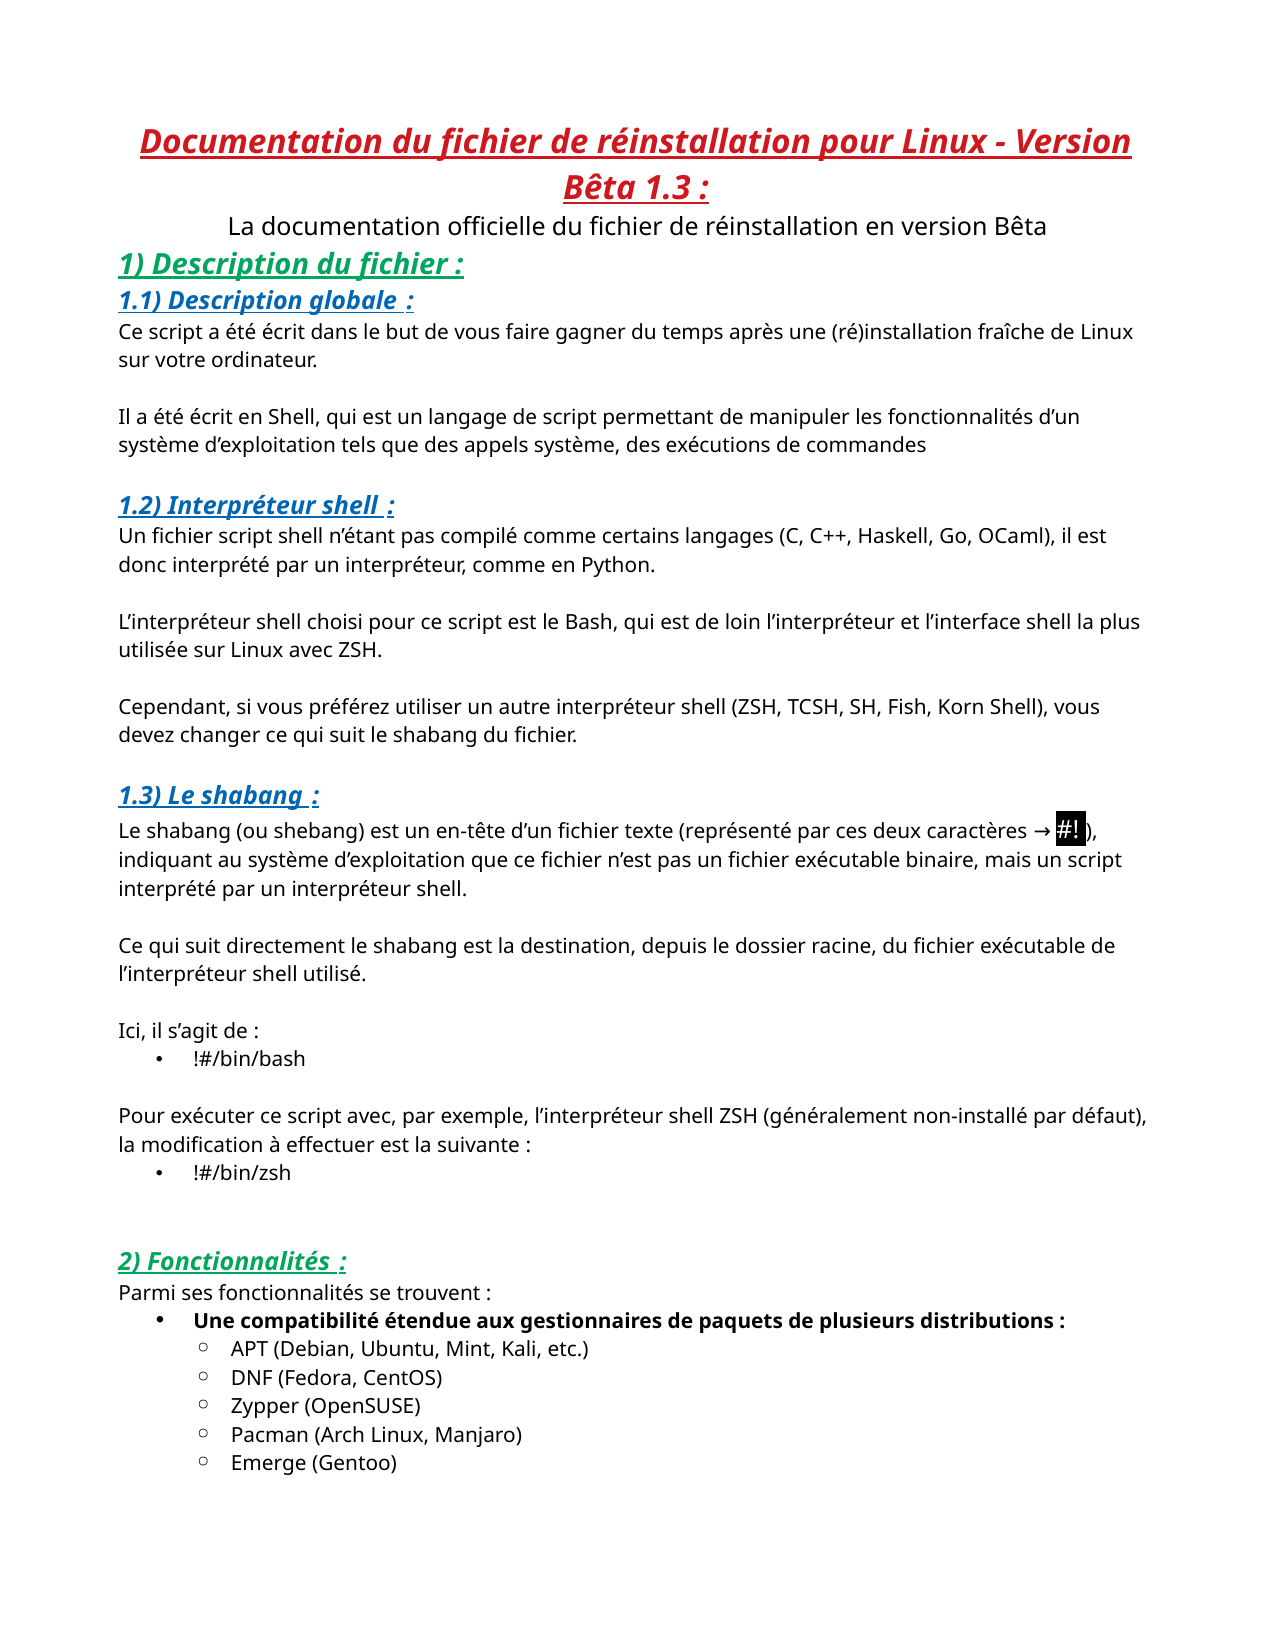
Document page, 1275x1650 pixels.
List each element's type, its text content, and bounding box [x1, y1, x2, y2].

text 1) Description du fichier : [118, 243, 1157, 283]
text 1.1) Description globale : [118, 283, 1157, 317]
text Cependant, si vous préférez utiliser un autre interpréteur shell (ZSH, TCSH, SH, Fish, Korn Shell), vous devez changer ce qui suit le shabang du fichier. [118, 692, 1157, 749]
text Un fichier script shell n’étant pas compilé comme certains langages (C, C++, Haskell, Go, OCaml), il est donc interprété par un interpréteur, comme en Python. [118, 521, 1157, 578]
list DNF (Fedora, CentOS) [193, 1363, 1157, 1391]
text Ici, il s’agit de : [118, 1016, 1157, 1044]
list !#/bin/bash [156, 1044, 1157, 1073]
list APT (Debian, Ubuntu, Mint, Kali, etc.) [193, 1334, 1157, 1363]
list Emerge (Gentoo) [193, 1448, 1157, 1477]
text Il a été écrit en Shell, qui est un langage de script permettant de manipuler les fonctionnalités d’un système d’exploitation tels que des appels système, des exécutions de commandes [118, 402, 1157, 459]
text Ce script a été écrit dans le but de vous faire gagner du temps après une (ré)installation fraîche de Linux sur votre ordinateur. [118, 317, 1157, 374]
text Pour exécuter ce script avec, par exemple, l’interpréteur shell ZSH (généralement non-installé par défaut), la modification à effectuer est la suivante : [118, 1101, 1157, 1158]
list Une compatibilité étendue aux gestionnaires de paquets de plusieurs distributions : [156, 1306, 1157, 1334]
text La documentation officielle du fichier de réinstallation en version Bêta [118, 209, 1157, 243]
list Pacman (Arch Linux, Manjaro) [193, 1420, 1157, 1448]
text 2) Fonctionnalités : [118, 1244, 1157, 1278]
text Parmi ses fonctionnalités se trouvent : [118, 1278, 1157, 1306]
text Documentation du fichier de réinstallation pour Linux - Version Bêta 1.3 : [118, 118, 1157, 209]
text 1.3) Le shabang : [118, 777, 1157, 811]
list Zypper (OpenSUSE) [193, 1391, 1157, 1420]
text L’interpréteur shell choisi pour ce script est le Bash, qui est de loin l’interpréteur et l’interface shell la plus utilisée sur Linux avec ZSH. [118, 607, 1157, 664]
list !#/bin/zsh [156, 1158, 1157, 1187]
text Ce qui suit directement le shabang est la destination, depuis le dossier racine, du fichier exécutable de l’interpréteur shell utilisé. [118, 931, 1157, 988]
text 1.2) Interpréteur shell : [118, 487, 1157, 521]
text Le shabang (ou shebang) est un en-tête d’un fichier texte (représenté par ces deux caractères → #! ), indiquant au système d’exploitation que ce fichier n’est pas un fichier exécutable binaire, mais un script interprété par un interpréteur shell. [118, 811, 1157, 902]
